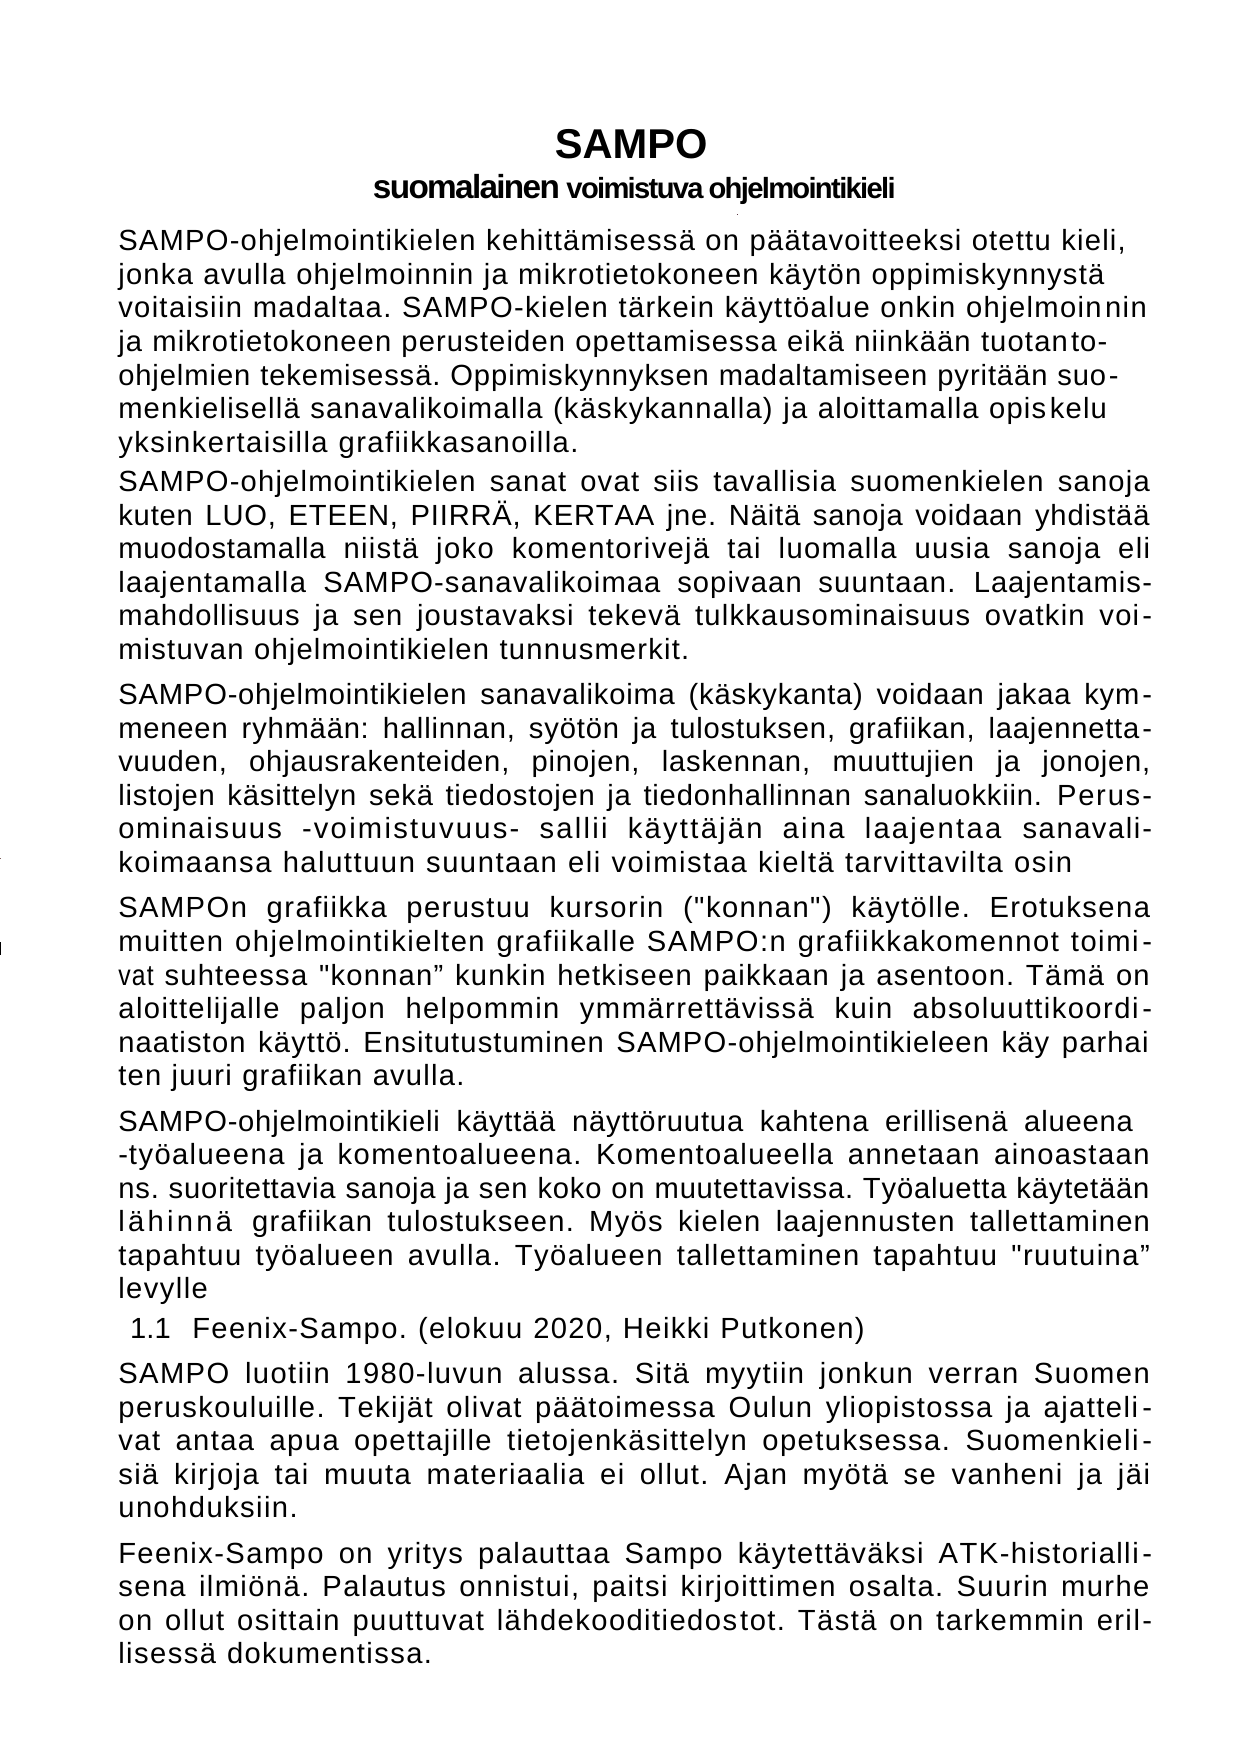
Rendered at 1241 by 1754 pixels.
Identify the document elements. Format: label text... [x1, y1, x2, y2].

text SAMPOn grafiikka perustuu kursorin ("konnan") käytölle. Erotuksena muitten ohjelmointikielten grafiikalle SAMPO:n grafiikkakomennot toimi­vat suhteessa "konnan” kunkin hetkiseen paikkaan ja asentoon. Tämä on aloittelijalle paljon helpommin ymmärrettävissä kuin absoluuttikoordi­naatiston käyttö. Ensitutustuminen SAMPO-ohjelmointikieleen käy parhai ­ten juuri grafiikan avulla. [118, 890, 1152, 1092]
text Feenix-Sampo on yritys palauttaa Sampo käytettäväksi ATK-historialli­sena ilmiönä. Palautus onnistui, paitsi kirjoittimen osalta. Suurin murhe on ollut osittain puuttuvat lähdekooditiedos­tot. Tästä on tarkemmin eril­lisessä dokumentissa. [118, 1536, 1152, 1670]
text SAMPO-ohjelmointikielen sanavalikoima (käskykanta) voidaan jakaa kym­meneen ryhmään: hallinnan, syötön ja tulostuksen, grafiikan, laajennetta­vuuden, ohjausrakenteiden, pinojen, laskennan, muuttujien ja jonojen, listo­jen käsittelyn sekä tiedostojen ja tiedonhallinnan sanaluokkiin. Perus­ominaisuus -voimistuvuus- sallii käyttäjän aina laajentaa sanavali­koimaansa haluttuun suuntaan eli voimistaa kieltä tarvittavilta osin [118, 677, 1152, 878]
subtitle Feenix-Sampo. (elokuu 2020, Heikki Putkonen) [118, 1311, 1152, 1344]
text SAMPO-ohjelmointikielen sanat ovat siis tavallisia suomenkielen sanoja kuten LUO, ETEEN, PIIRRÄ, KERTAA jne. Näitä sanoja voidaan yhdistää muodostamalla niistä joko komentorivejä tai luomalla uusia sanoja eli laajentamalla SAMPO-sanavalikoimaa sopivaan suuntaan. Laajentamis­mahdollisuus ja sen joustavaksi tekevä tulkkausominaisuus ovatkin voi­mistuvan ohjelmointikielen tunnusmerkit. [118, 464, 1152, 665]
title SAMPO suomalainen voimistuva ohjelmointikieli [118, 119, 1152, 206]
text SAMPO-ohjelmointikielen kehittämisessä on päätavoitteeksi otettu kieli, jonka avulla ohjelmoinnin ja mikrotietokoneen käytön oppimiskynnystä voitaisiin madaltaa. SAMPO-kielen tärkein käyttöalue onkin ohjelmoin­nin ja mikrotietokoneen perusteiden opettamisessa eikä niinkään tuotan­to-ohjelmien tekemisessä. Oppimiskynnyksen madaltamiseen pyritään suo­menkielisellä sanavalikoimalla (käskykannalla) ja aloittamalla opis­kelu yksinkertaisilla grafiikkasanoilla. [118, 223, 1152, 458]
text SAMPO luotiin 1980-luvun alussa. Sitä myytiin jonkun verran Suomen peruskouluille. Tekijät olivat päätoimessa Oulun yliopistossa ja ajatteli­vat antaa apua opettajille tietojenkäsittelyn opetuksessa. Suomenkieli­siä kirjoja tai muuta materiaalia ei ollut. Ajan myötä se vanheni ja jäi unohduksiin. [118, 1356, 1152, 1524]
text SAMPO-ohjelmointikieli käyttää näyttöruutua kahtena erillisenä alueena -työalueena ja komentoalueena. Komentoalueella annetaan ainoastaan ns. suoritettavia sanoja ja sen koko on muutettavissa. Työaluetta käytetään lähinnä grafiikan tulostukseen. Myös kielen laajennusten tallettaminen tapahtuu työalueen avulla. Työalueen tallettaminen tapahtuu "ruutuina” levylle [118, 1103, 1152, 1305]
